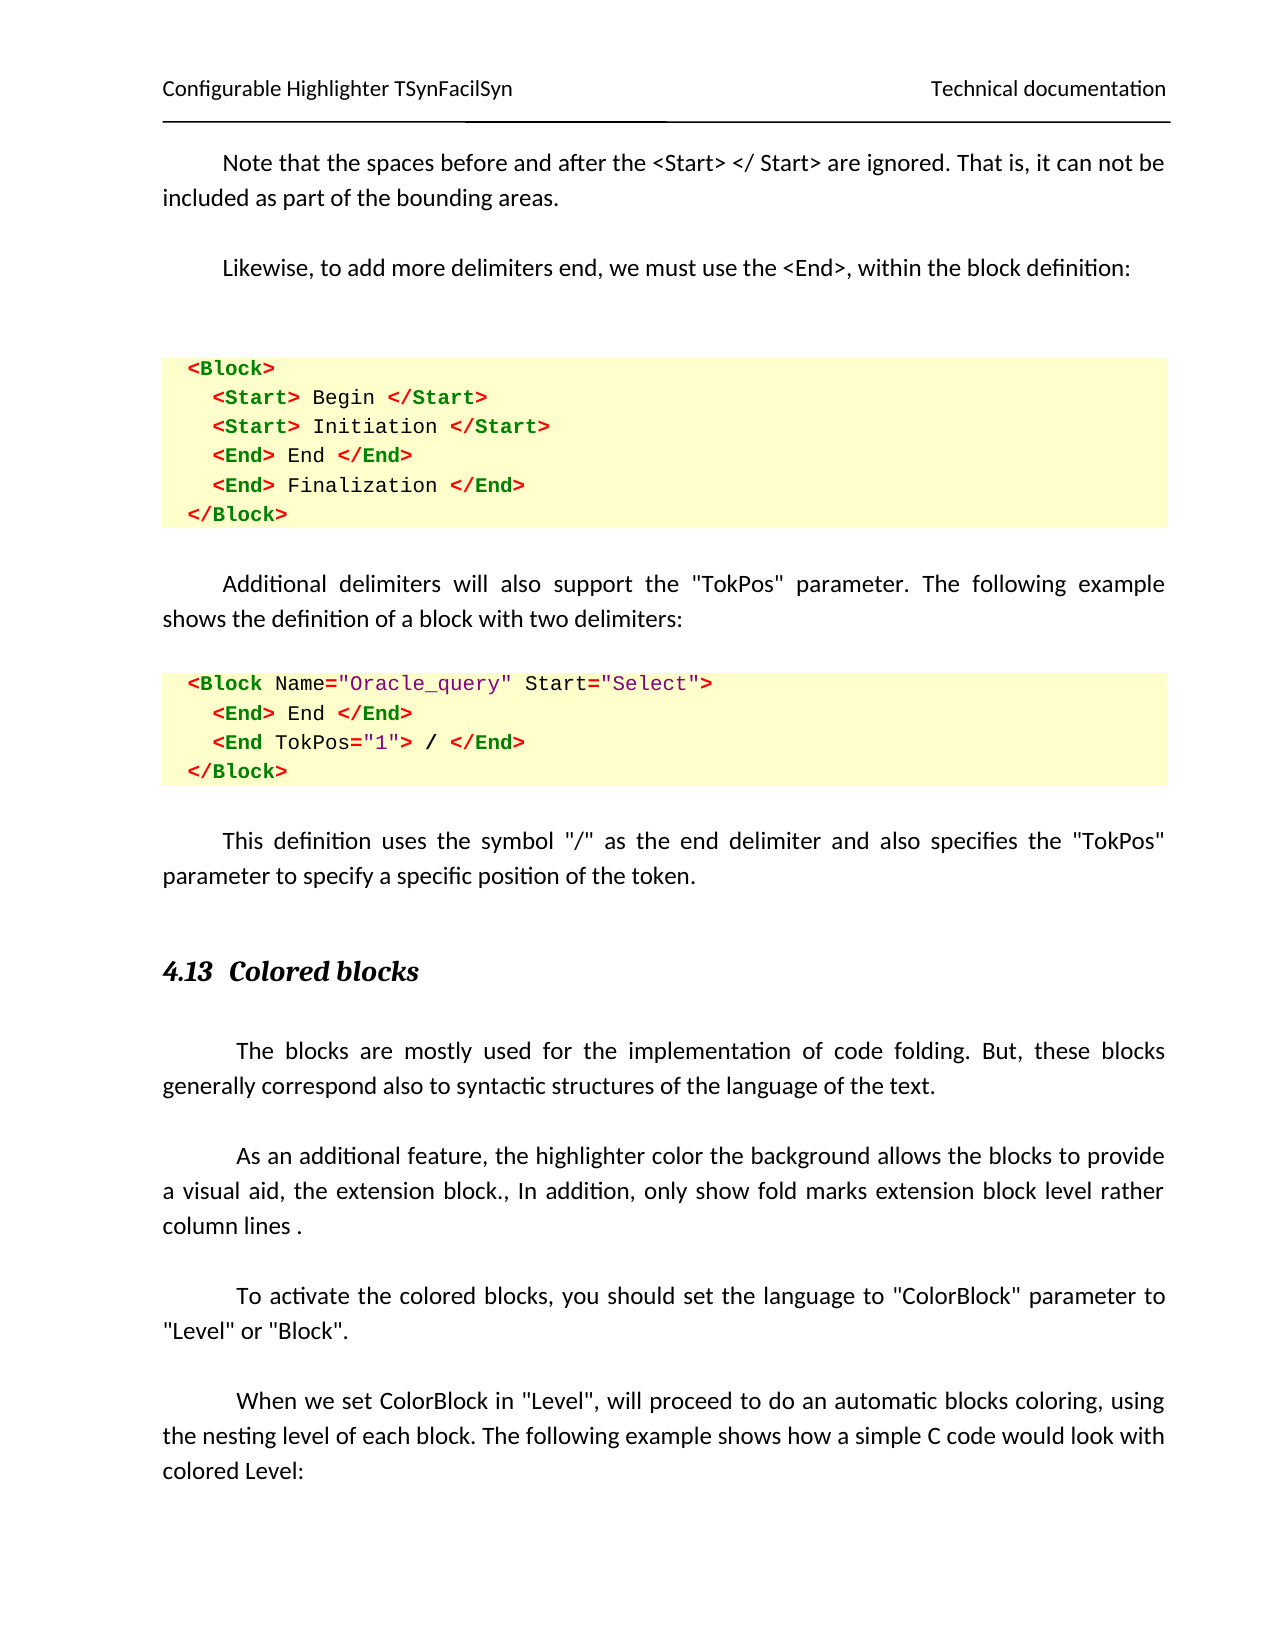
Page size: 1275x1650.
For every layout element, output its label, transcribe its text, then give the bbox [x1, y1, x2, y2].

text <End> End </End> [162, 445, 1167, 469]
text </Block> [162, 504, 1167, 528]
text <End> Finalization </End> [162, 475, 1167, 498]
text Additional delimiters will also support the "TokPos" parameter. The following example shows the definition of a block with two delimiters: [162, 568, 1167, 634]
text <Block> [162, 358, 1167, 381]
text As an additional feature, the highlighter color the background allows the blocks to provide a visual aid, the extension block., In addition, only show fold marks extension block level rather column lines . [162, 1140, 1167, 1241]
text To activate the colored blocks, you should set the language to "ColorBlock" parameter to "Level" or "Block". [162, 1280, 1167, 1346]
text <End TokPos="1"> / </End> [162, 732, 1167, 755]
subtitle Colored blocks [162, 955, 1167, 989]
text The blocks are mostly used for the implementation of code folding. But, these blocks generally correspond also to syntactic structures of the language of the text. [162, 1035, 1167, 1101]
text <End> End </End> [162, 702, 1167, 726]
text </Block> [162, 761, 1167, 785]
text Note that the spaces before and after the <Start> </ Start> are ignored. That is, it can not be included as part of the bounding areas. [162, 148, 1167, 213]
text Likewise, to add more delimiters end, we must use the <End>, within the block definition: [162, 253, 1167, 283]
text <Start> Begin </Start> [162, 387, 1167, 411]
text This definition uses the symbol "/" as the end delimiter and also specifies the "TokPos" parameter to specify a specific position of the token. [162, 825, 1167, 891]
text When we set ColorBlock in "Level", will proceed to do an automatic blocks coloring, using the nesting level of each block. The following example shows how a simple C code would look with colored Level: [162, 1385, 1167, 1486]
text <Block Name="Oracle_query" Start="Select"> [162, 673, 1167, 697]
text <Start> Initiation </Start> [162, 416, 1167, 440]
